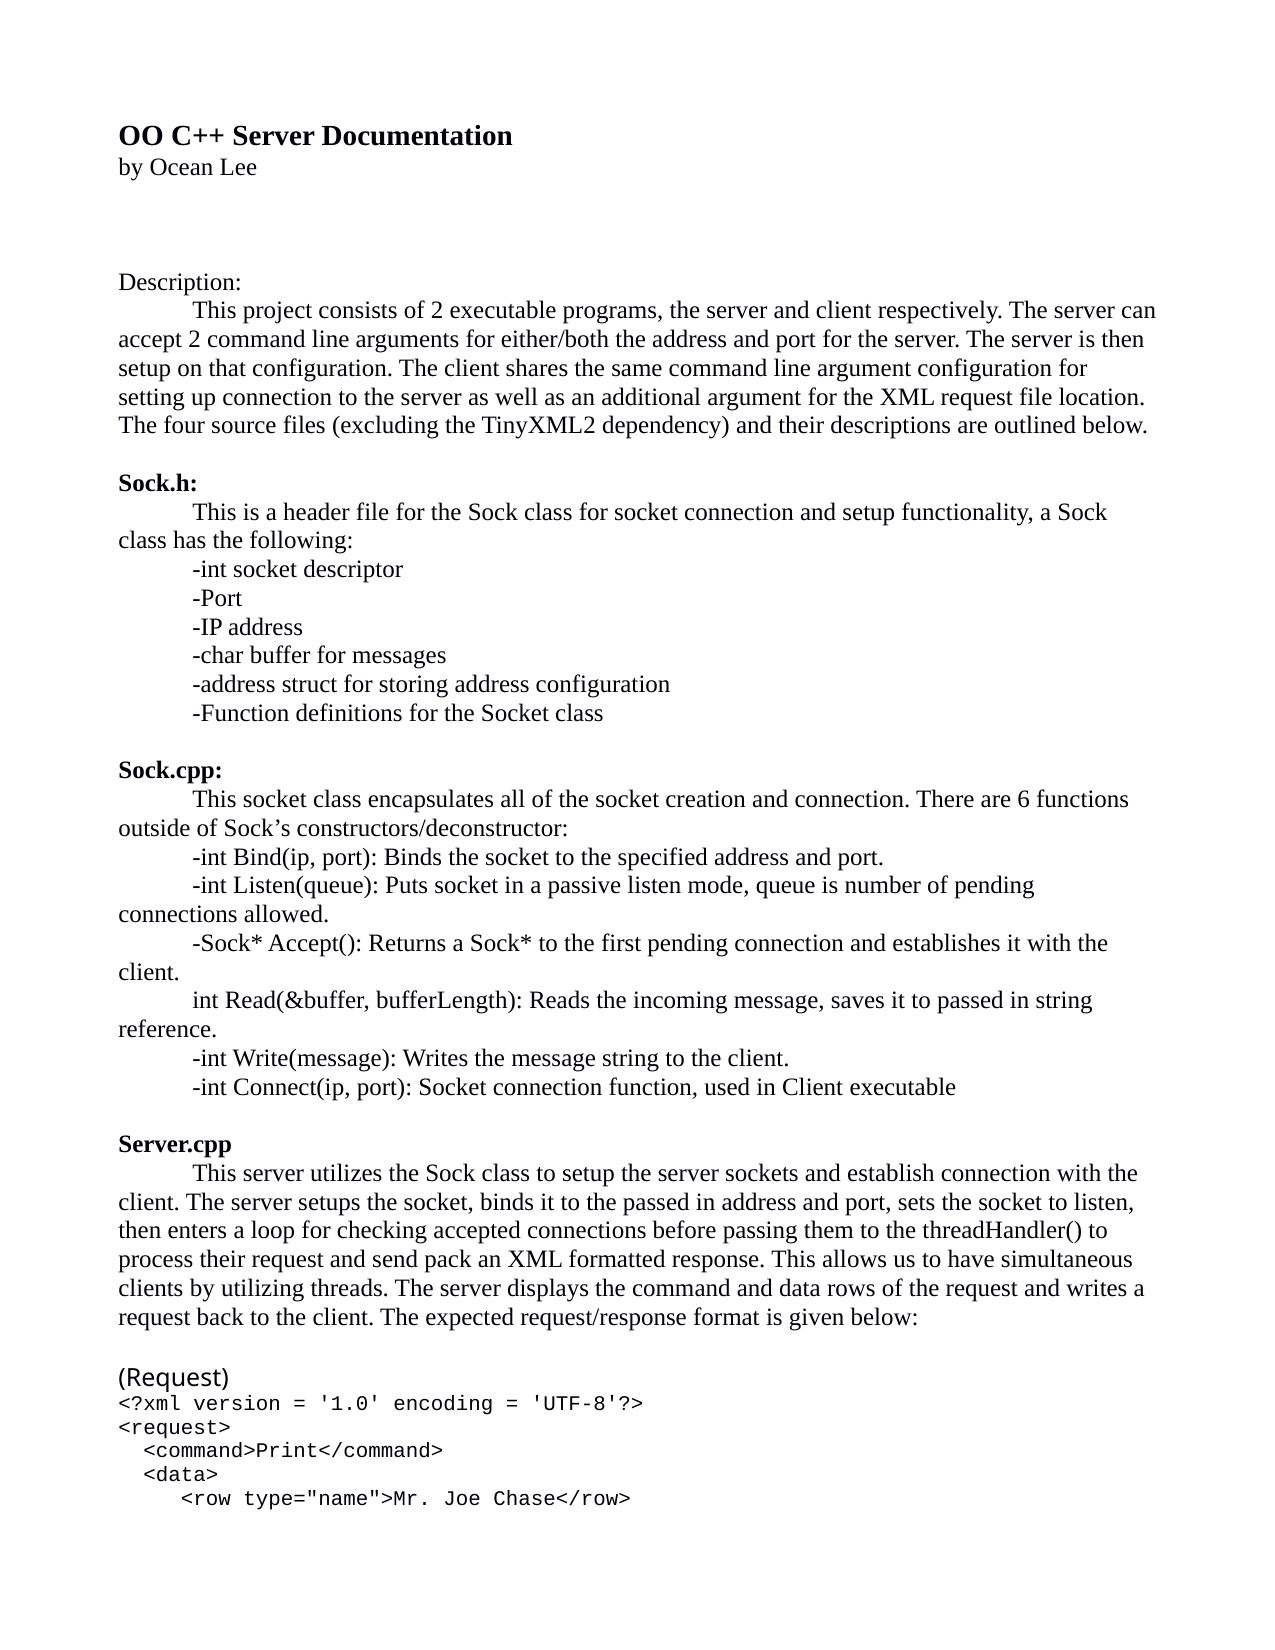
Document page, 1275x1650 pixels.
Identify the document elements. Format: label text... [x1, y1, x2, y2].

text -int Listen(queue): Puts socket in a passive listen mode, queue is number of pending connections allowed. [118, 870, 1157, 928]
text int Read(&buffer, bufferLength): Reads the incoming message, saves it to passed in string reference. [118, 985, 1157, 1043]
text -char buffer for messages [118, 640, 1157, 669]
text <request> [118, 1417, 1157, 1441]
text This socket class encapsulates all of the socket creation and connection. There are 6 functions outside of Sock’s constructors/deconstructor: [118, 784, 1157, 842]
text -Sock* Accept(): Returns a Sock* to the first pending connection and establishes it with the client. [118, 928, 1157, 985]
text <row type="name">Mr. Joe Chase</row> [118, 1488, 1157, 1511]
text <data> [118, 1464, 1157, 1488]
text by Ocean Lee [118, 152, 1157, 180]
text Sock.cpp: [118, 755, 1157, 784]
text <command>Print</command> [118, 1441, 1157, 1464]
text -Port [118, 583, 1157, 612]
text OO C++ Server Documentation [118, 118, 1157, 152]
text -IP address [118, 612, 1157, 640]
text Sock.h: [118, 468, 1157, 497]
text This server utilizes the Sock class to setup the server sockets and establish connection with the client. The server setups the socket, binds it to the passed in address and port, sets the socket to listen, then enters a loop for checking accepted connections before passing them to the threadHandler() to process their request and send pack an XML formatted response. This allows us to have simultaneous clients by utilizing threads. The server displays the command and data rows of the request and writes a request back to the client. The expected request/response format is given below: [118, 1158, 1157, 1330]
text -int Write(message): Writes the message string to the client. [118, 1043, 1157, 1072]
text -address struct for storing address configuration [118, 669, 1157, 698]
text -Function definitions for the Socket class [118, 698, 1157, 727]
text Description: [118, 267, 1157, 295]
text This project consists of 2 executable programs, the server and client respectively. The server can accept 2 command line arguments for either/both the address and port for the server. The server is then setup on that configuration. The client shares the same command line argument configuration for setting up connection to the server as well as an additional argument for the XML request file location. The four source files (excluding the TinyXML2 dependency) and their descriptions are outlined below. [118, 295, 1157, 439]
text This is a header file for the Sock class for socket connection and setup functionality, a Sock class has the following: [118, 497, 1157, 554]
text -int Bind(ip, port): Binds the socket to the specified address and port. [118, 842, 1157, 870]
text Server.cpp [118, 1129, 1157, 1158]
text (Request) [118, 1359, 1157, 1393]
text -int Connect(ip, port): Socket connection function, used in Client executable [118, 1072, 1157, 1100]
text <?xml version = '1.0' encoding = 'UTF-8'?> [118, 1393, 1157, 1417]
text -int socket descriptor [118, 554, 1157, 583]
